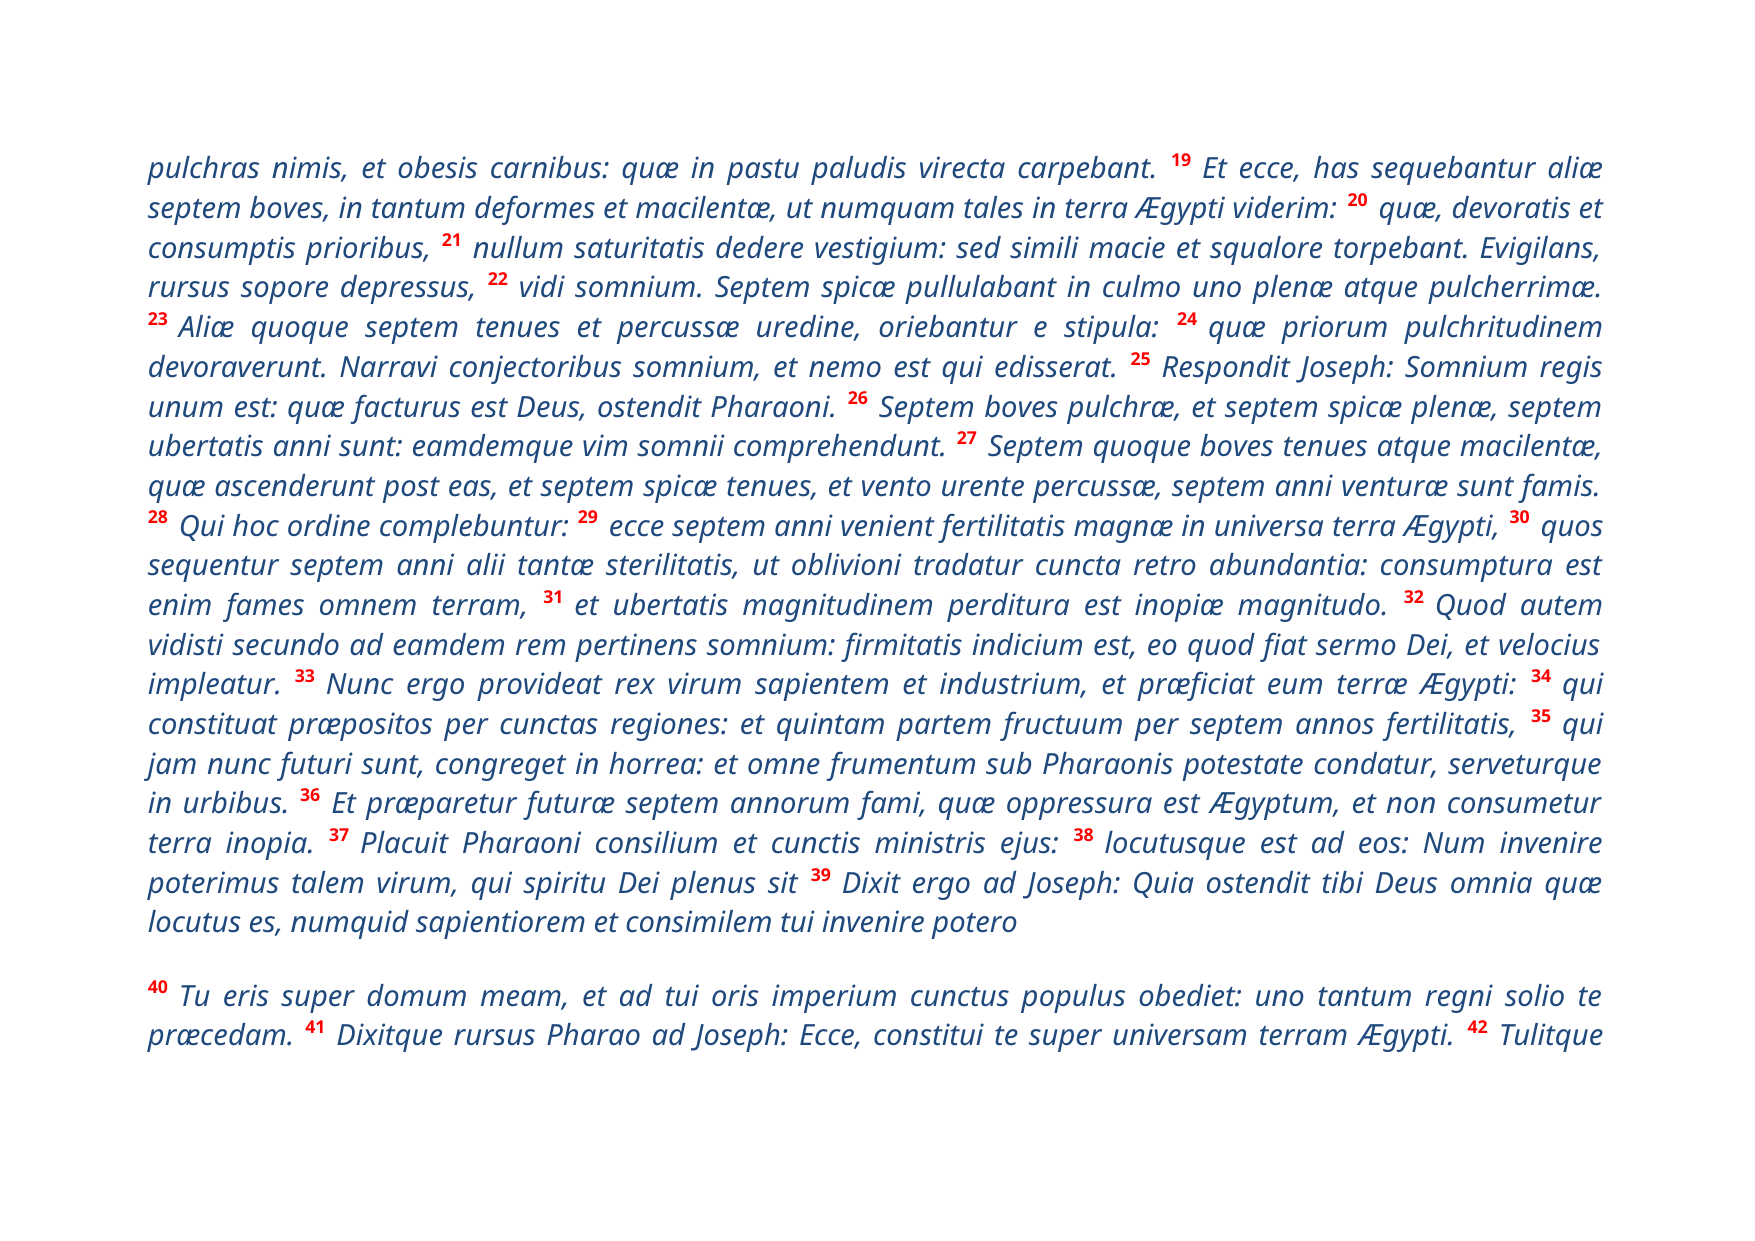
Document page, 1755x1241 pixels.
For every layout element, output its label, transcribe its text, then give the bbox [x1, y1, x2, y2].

text 40 Tu eris super domum meam, et ad tui oris imperium cunctus populus obediet: uno tantum regni solio te præcedam. 41 Dixitque rursus Pharao ad Joseph: Ecce, constitui te super universam terram Ægypti. 42 Tulitque [148, 975, 1606, 1054]
text pulchras nimis, et obesis carnibus: quæ in pastu paludis virecta carpebant. 19 Et ecce, has sequebantur aliæ septem boves, in tantum deformes et macilentæ, ut numquam tales in terra Ægypti viderim: 20 quæ, devoratis et consumptis prioribus, 21 nullum saturitatis dedere vestigium: sed simili macie et squalore torpebant. Evigilans, rursus sopore depressus, 22 vidi somnium. Septem spicæ pullulabant in culmo uno plenæ atque pulcherrimæ. 23 Aliæ quoque septem tenues et percussæ uredine, oriebantur e stipula: 24 quæ priorum pulchritudinem devoraverunt. Narravi conjectoribus somnium, et nemo est qui edisserat. 25 Respondit Joseph: Somnium regis unum est: quæ facturus est Deus, ostendit Pharaoni. 26 Septem boves pulchræ, et septem spicæ plenæ, septem ubertatis anni sunt: eamdemque vim somnii comprehendunt. 27 Septem quoque boves tenues atque macilentæ, quæ ascenderunt post eas, et septem spicæ tenues, et vento urente percussæ, septem anni venturæ sunt famis. 28 Qui hoc ordine complebuntur: 29 ecce septem anni venient fertilitatis magnæ in universa terra Ægypti, 30 quos sequentur septem anni alii tantæ sterilitatis, ut oblivioni tradatur cuncta retro abundantia: consumptura est enim fames omnem terram, 31 et ubertatis magnitudinem perditura est inopiæ magnitudo. 32 Quod autem vidisti secundo ad eamdem rem pertinens somnium: firmitatis indicium est, eo quod fiat sermo Dei, et velocius impleatur. 33 Nunc ergo provideat rex virum sapientem et industrium, et præficiat eum terræ Ægypti: 34 qui constituat præpositos per cunctas regiones: et quintam partem fructuum per septem annos fertilitatis, 35 qui jam nunc futuri sunt, congreget in horrea: et omne frumentum sub Pharaonis potestate condatur, serveturque in urbibus. 36 Et præparetur futuræ septem annorum fami, quæ oppressura est Ægyptum, et non consumetur terra inopia. 37 Placuit Pharaoni consilium et cunctis ministris ejus: 38 locutusque est ad eos: Num invenire poterimus talem virum, qui spiritu Dei plenus sit 39 Dixit ergo ad Joseph: Quia ostendit tibi Deus omnia quæ locutus es, numquid sapientiorem et consimilem tui invenire potero [148, 148, 1606, 941]
